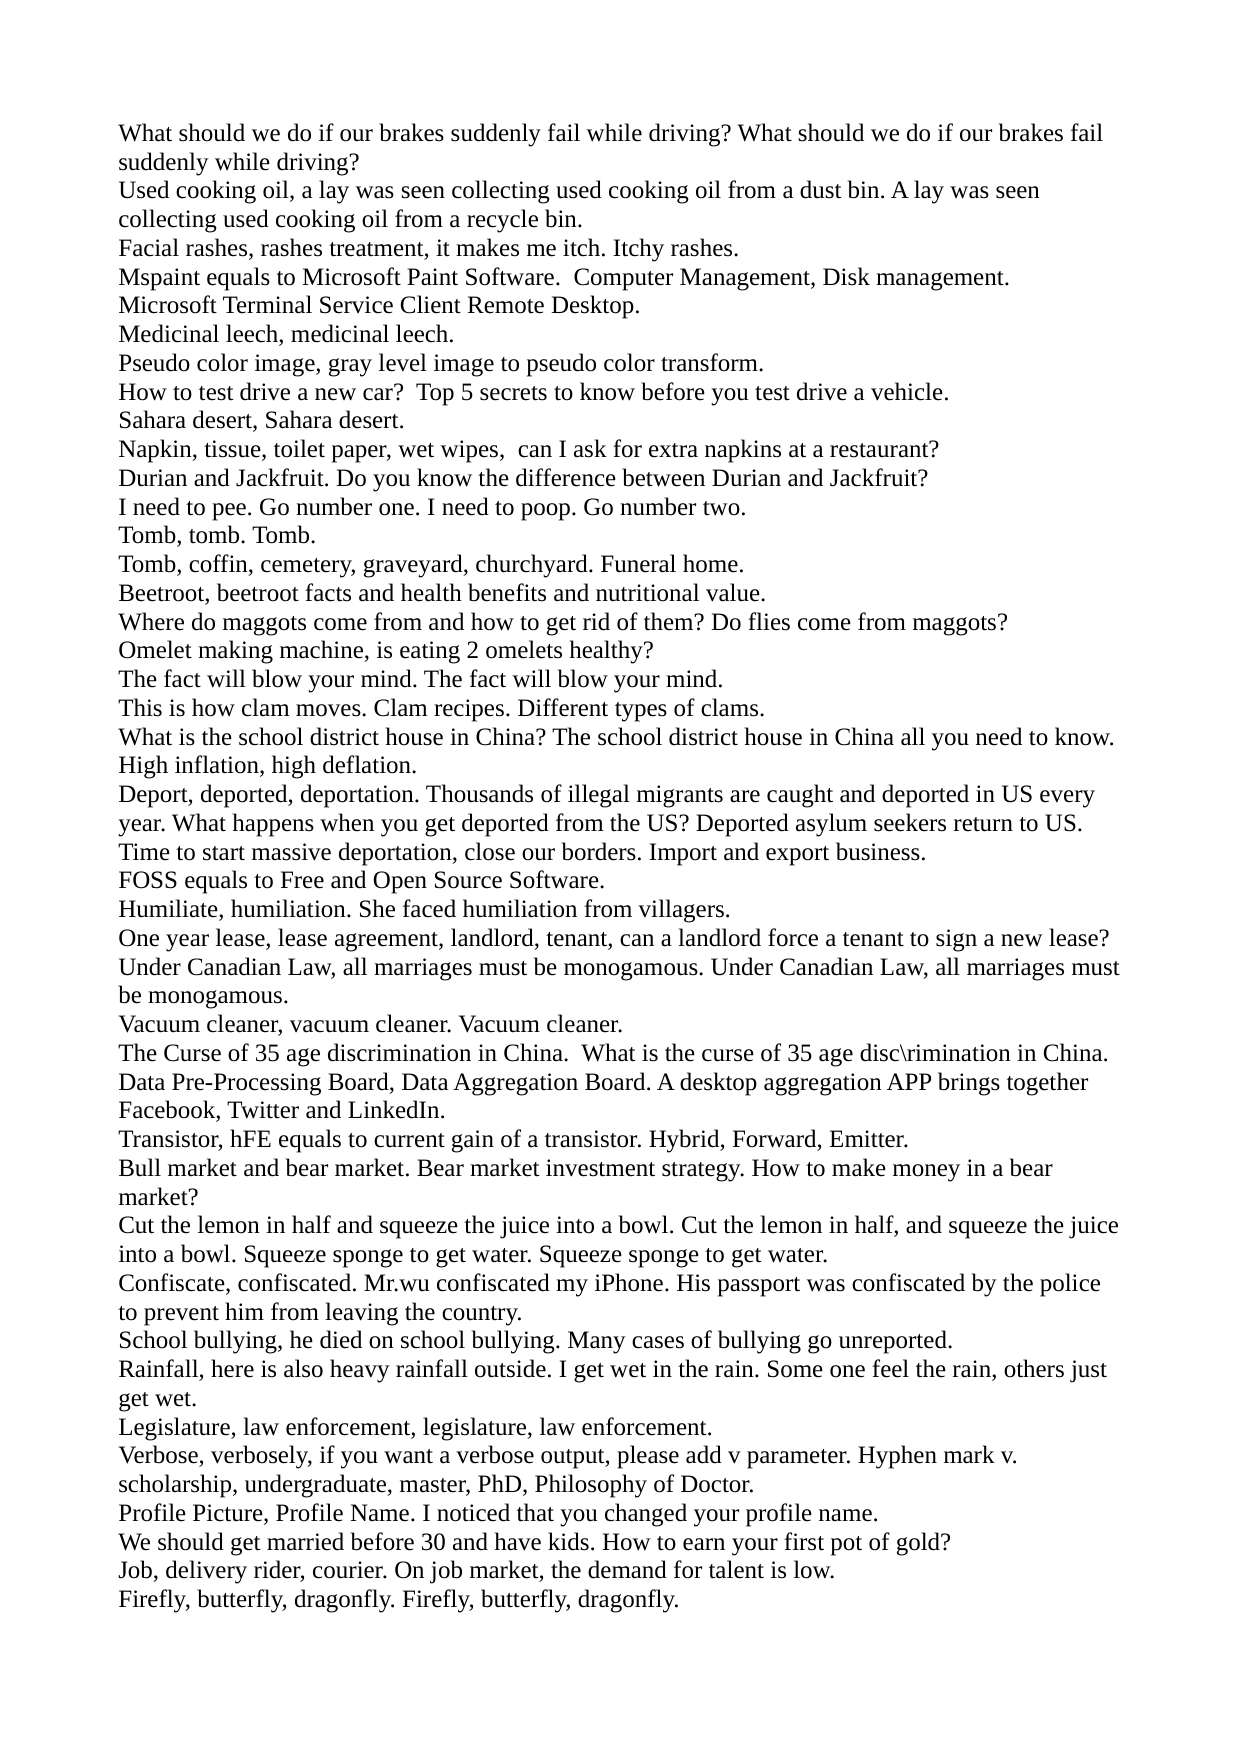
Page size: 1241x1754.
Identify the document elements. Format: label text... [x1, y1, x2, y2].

text Bull market and bear market. Bear market investment strategy. How to make money in a bear market? [118, 1153, 1122, 1211]
text High inflation, high deflation. [118, 751, 1122, 779]
text Verbose, verbosely, if you want a verbose output, please add v parameter. Hyphen mark v. [118, 1441, 1122, 1469]
text FOSS equals to Free and Open Source Software. [118, 866, 1122, 894]
text Napkin, tissue, toilet paper, wet wipes, can I ask for extra napkins at a restaurant? [118, 434, 1122, 463]
text We should get married before 30 and have kids. How to earn your first pot of gold? [118, 1527, 1122, 1556]
text The Curse of 35 age discrimination in China. What is the curse of 35 age disc\rimination in China. [118, 1038, 1122, 1067]
text This is how clam moves. Clam recipes. Different types of clams. [118, 693, 1122, 722]
text Where do maggots come from and how to get rid of them? Do flies come from maggots? [118, 607, 1122, 636]
text Deport, deported, deportation. Thousands of illegal migrants are caught and deported in US every year. What happens when you get deported from the US? Deported asylum seekers return to US. [118, 779, 1122, 837]
text Cut the lemon in half and squeeze the juice into a bowl. Cut the lemon in half, and squeeze the juice into a bowl. Squeeze sponge to get water. Squeeze sponge to get water. [118, 1211, 1122, 1268]
text School bullying, he died on school bullying. Many cases of bullying go unreported. [118, 1326, 1122, 1354]
text One year lease, lease agreement, landlord, tenant, can a landlord force a tenant to sign a new lease? [118, 923, 1122, 952]
text What should we do if our brakes suddenly fail while driving? What should we do if our brakes fail suddenly while driving? [118, 118, 1122, 176]
text Time to start massive deportation, close our borders. Import and export business. [118, 837, 1122, 866]
text Transistor, hFE equals to current gain of a transistor. Hybrid, Forward, Emitter. [118, 1124, 1122, 1153]
text Omelet making machine, is eating 2 omelets healthy? [118, 636, 1122, 664]
text Legislature, law enforcement, legislature, law enforcement. [118, 1412, 1122, 1441]
text Beetroot, beetroot facts and health benefits and nutritional value. [118, 578, 1122, 607]
text What is the school district house in China? The school district house in China all you need to know. [118, 722, 1122, 751]
text I need to pee. Go number one. I need to poop. Go number two. [118, 492, 1122, 521]
text How to test drive a new car? Top 5 secrets to know before you test drive a vehicle. [118, 377, 1122, 406]
text Tomb, coffin, cemetery, graveyard, churchyard. Funeral home. [118, 549, 1122, 578]
text Pseudo color image, gray level image to pseudo color transform. [118, 348, 1122, 377]
text Under Canadian Law, all marriages must be monogamous. Under Canadian Law, all marriages must be monogamous. [118, 952, 1122, 1009]
text Vacuum cleaner, vacuum cleaner. Vacuum cleaner. [118, 1009, 1122, 1038]
text Durian and Jackfruit. Do you know the difference between Durian and Jackfruit? [118, 463, 1122, 492]
text scholarship, undergraduate, master, PhD, Philosophy of Doctor. [118, 1469, 1122, 1498]
text Sahara desert, Sahara desert. [118, 406, 1122, 434]
text Confiscate, confiscated. Mr.wu confiscated my iPhone. His passport was confiscated by the police to prevent him from leaving the country. [118, 1268, 1122, 1326]
text Humiliate, humiliation. She faced humiliation from villagers. [118, 894, 1122, 923]
text Rainfall, here is also heavy rainfall outside. I get wet in the rain. Some one feel the rain, others just get wet. [118, 1354, 1122, 1412]
text Medicinal leech, medicinal leech. [118, 319, 1122, 348]
text Firefly, butterfly, dragonfly. Firefly, butterfly, dragonfly. [118, 1584, 1122, 1613]
text Mspaint equals to Microsoft Paint Software. Computer Management, Disk management. [118, 262, 1122, 291]
text Profile Picture, Profile Name. I noticed that you changed your profile name. [118, 1498, 1122, 1527]
text Microsoft Terminal Service Client Remote Desktop. [118, 291, 1122, 319]
text Job, delivery rider, courier. On job market, the demand for talent is low. [118, 1556, 1122, 1584]
text Data Pre-Processing Board, Data Aggregation Board. A desktop aggregation APP brings together Facebook, Twitter and LinkedIn. [118, 1067, 1122, 1124]
text Used cooking oil, a lay was seen collecting used cooking oil from a dust bin. A lay was seen collecting used cooking oil from a recycle bin. [118, 176, 1122, 233]
text Tomb, tomb. Tomb. [118, 521, 1122, 549]
text Facial rashes, rashes treatment, it makes me itch. Itchy rashes. [118, 233, 1122, 262]
text The fact will blow your mind. The fact will blow your mind. [118, 664, 1122, 693]
